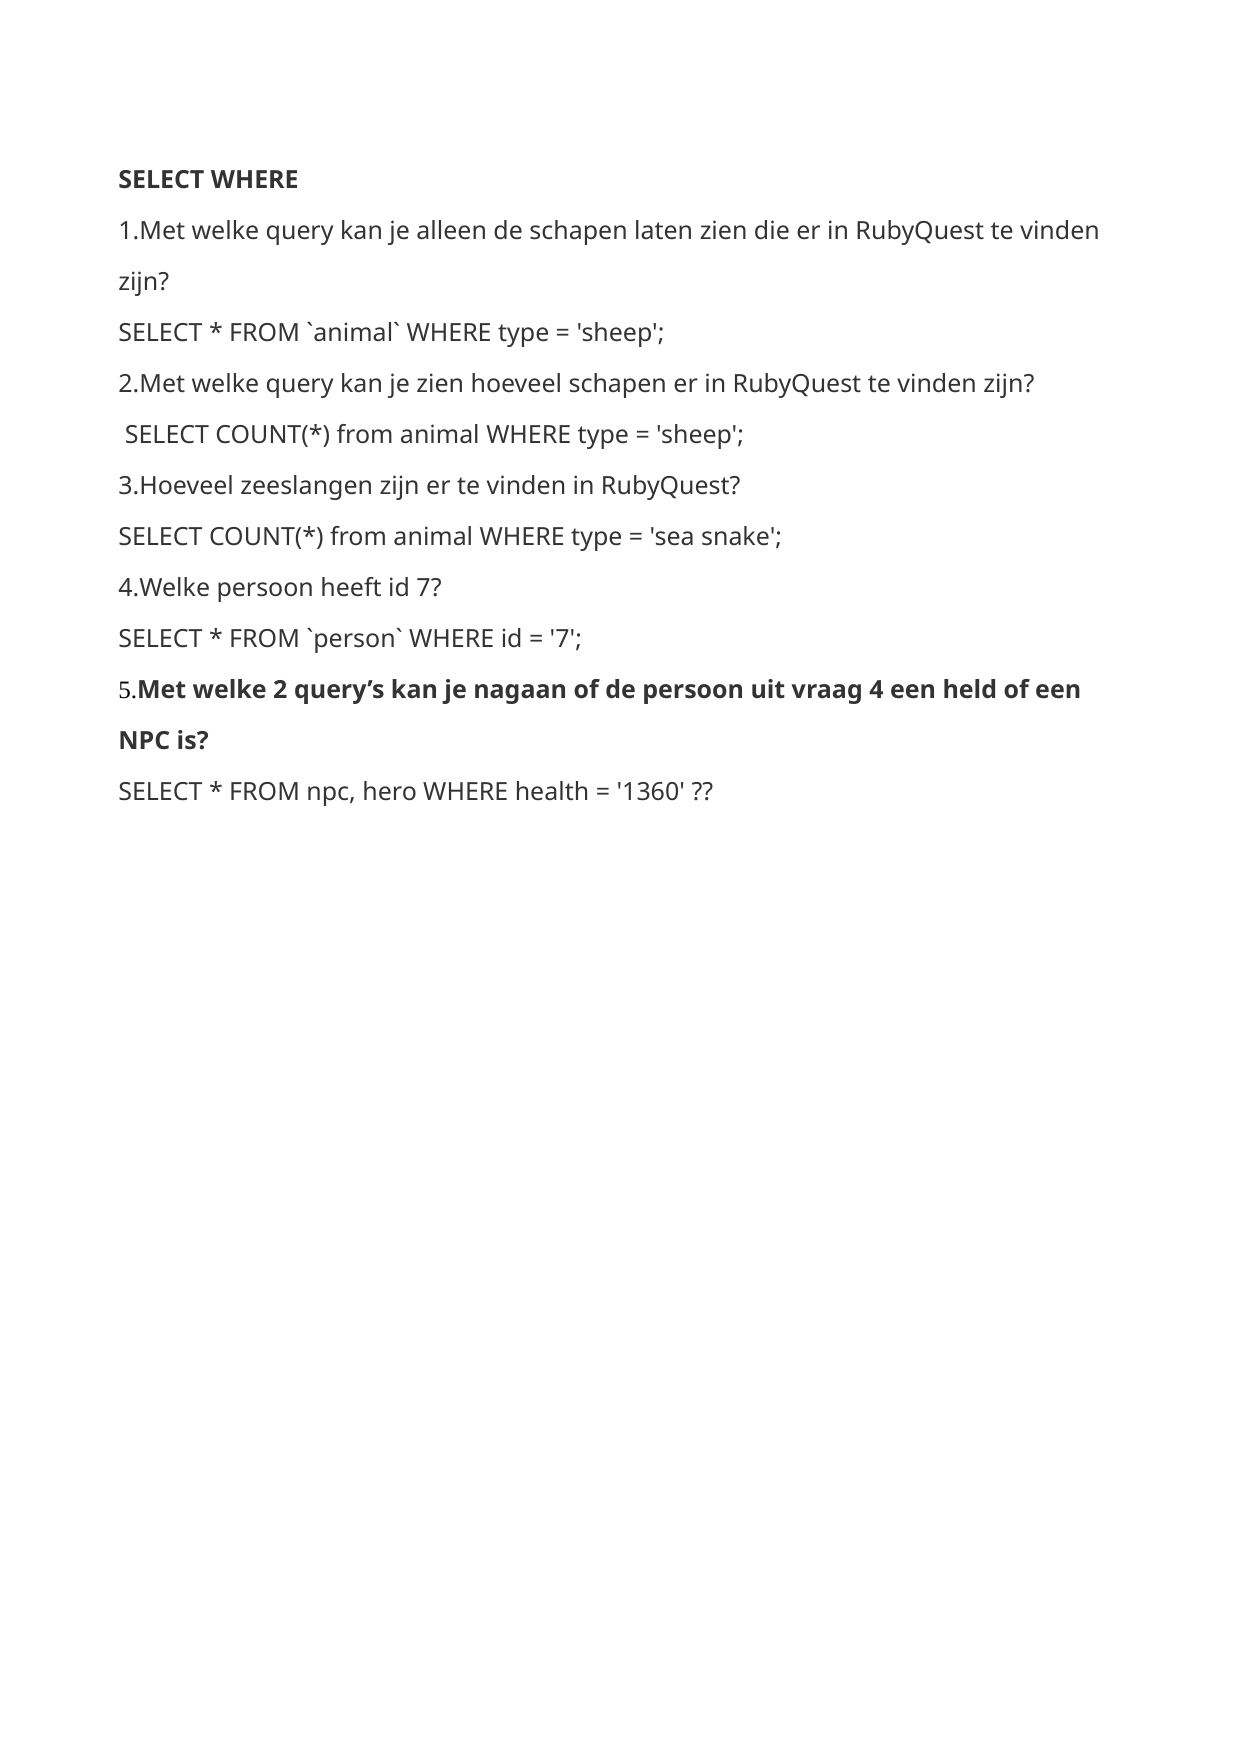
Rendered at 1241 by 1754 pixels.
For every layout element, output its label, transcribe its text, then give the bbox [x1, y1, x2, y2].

list Met welke 2 query’s kan je nagaan of de persoon uit vraag 4 een held of een NPC is? SELECT * FROM npc, hero WHERE health = '1360' ?? [118, 672, 1122, 808]
list Met welke query kan je alleen de schapen laten zien die er in RubyQuest te vinden zijn? SELECT * FROM `animal` WHERE type = 'sheep'; [118, 212, 1122, 348]
list Met welke query kan je zien hoeveel schapen er in RubyQuest te vinden zijn? SELECT COUNT(*) from animal WHERE type = 'sheep'; [118, 365, 1122, 451]
text SELECT WHERE [118, 161, 1122, 195]
list Hoeveel zeeslangen zijn er te vinden in RubyQuest? SELECT COUNT(*) from animal WHERE type = 'sea snake'; [118, 467, 1122, 553]
list Welke persoon heeft id 7? SELECT * FROM `person` WHERE id = '7'; [118, 569, 1122, 655]
